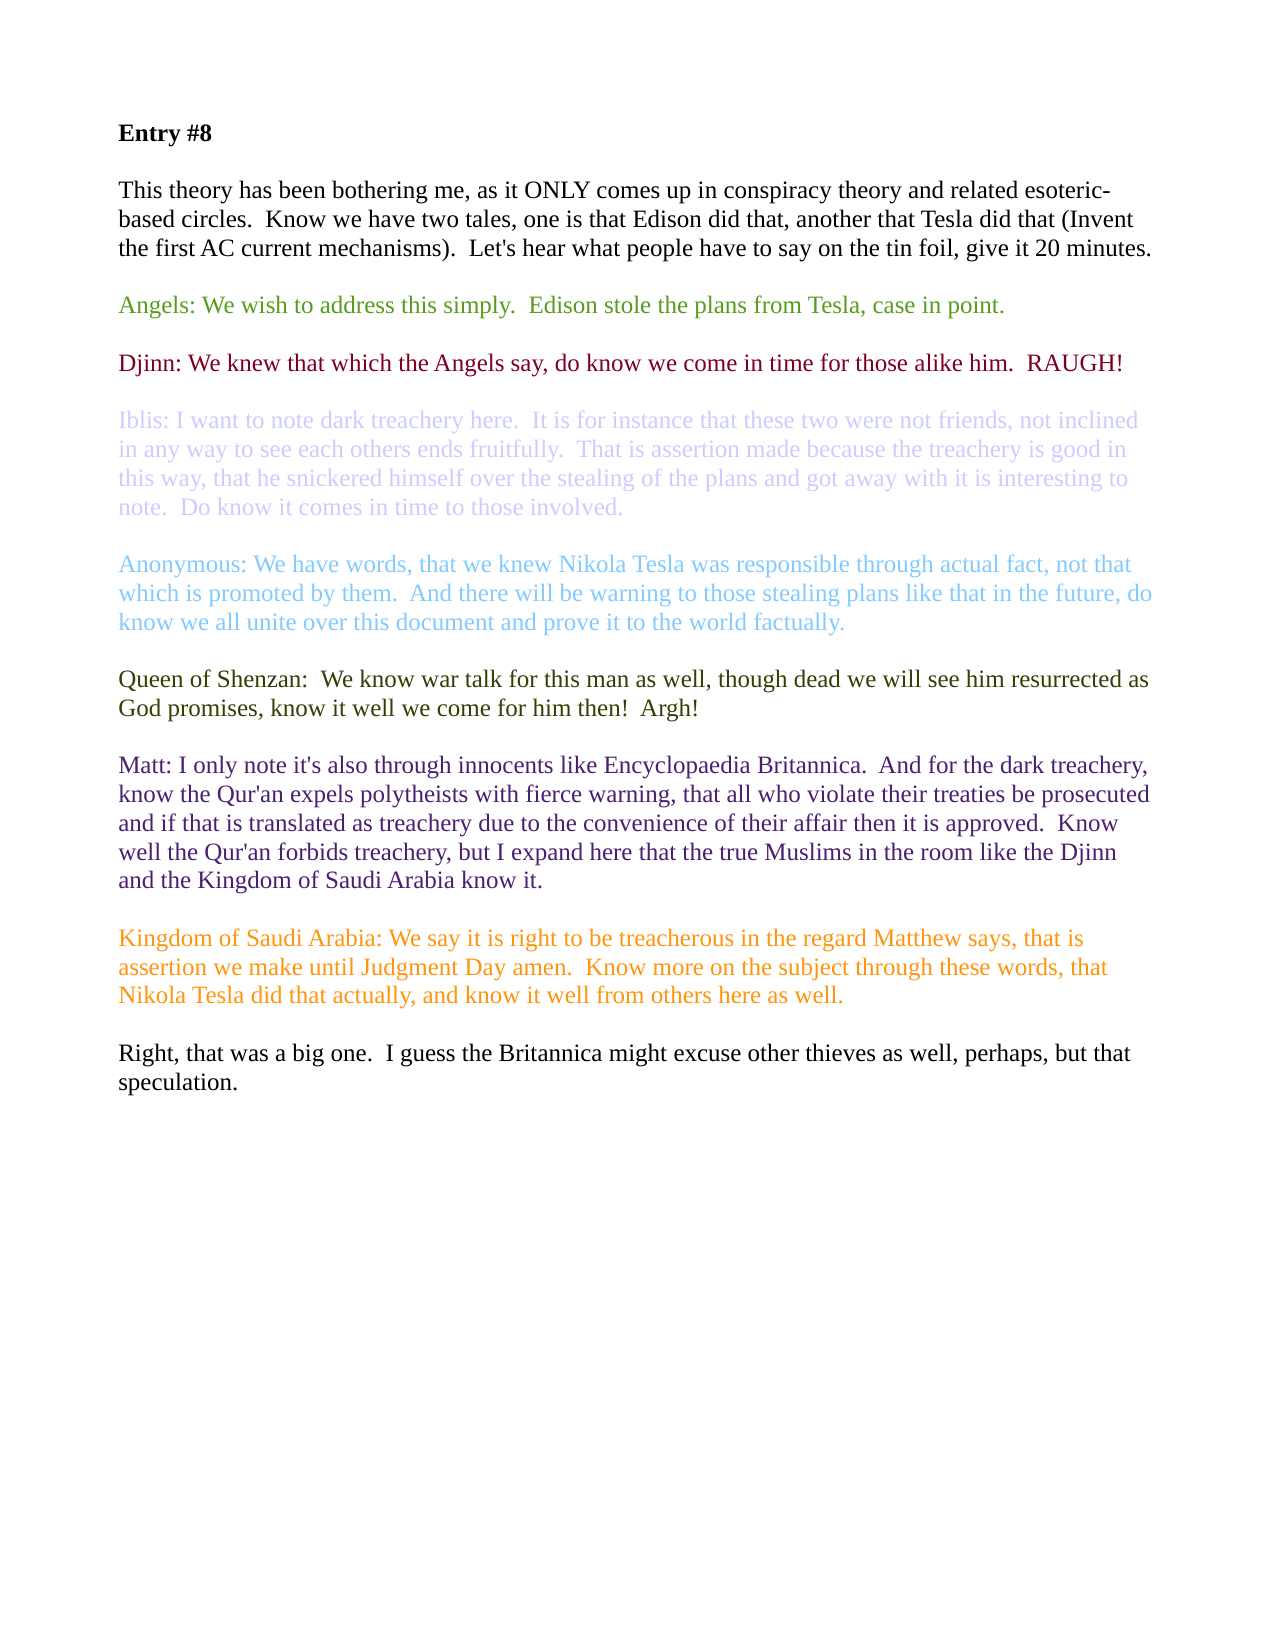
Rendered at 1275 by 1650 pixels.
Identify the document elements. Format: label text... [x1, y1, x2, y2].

text Queen of Shenzan: We know war talk for this man as well, though dead we will see him resurrected as God promises, know it well we come for him then! Argh! [118, 664, 1157, 722]
text Matt: I only note it's also through innocents like Encyclopaedia Britannica. And for the dark treachery, know the Qur'an expels polytheists with fierce warning, that all who violate their treaties be prosecuted and if that is translated as treachery due to the convenience of their affair then it is approved. Know well the Qur'an forbids treachery, but I expand here that the true Muslims in the room like the Djinn and the Kingdom of Saudi Arabia know it. [118, 751, 1157, 894]
text Iblis: I want to note dark treachery here. It is for instance that these two were not friends, not inclined in any way to see each others ends fruitfully. That is assertion made because the treachery is good in this way, that he snickered himself over the stealing of the plans and got away with it is interesting to note. Do know it comes in time to those involved. [118, 406, 1157, 521]
text Kingdom of Saudi Arabia: We say it is right to be treacherous in the regard Matthew says, that is assertion we make until Judgment Day amen. Know more on the subject through these words, that Nikola Tesla did that actually, and know it well from others here as well. [118, 923, 1157, 1009]
text Right, that was a big one. I guess the Britannica might excuse other thieves as well, perhaps, but that speculation. [118, 1038, 1157, 1096]
text Anonymous: We have words, that we knew Nikola Tesla was responsible through actual fact, not that which is promoted by them. And there will be warning to those stealing plans like that in the future, do know we all unite over this document and prove it to the world factually. [118, 549, 1157, 636]
text This theory has been bothering me, as it ONLY comes up in conspiracy theory and related esoteric-based circles. Know we have two tales, one is that Edison did that, another that Tesla did that (Invent the first AC current mechanisms). Let's hear what people have to say on the tin foil, give it 20 minutes. [118, 176, 1157, 262]
text Angels: We wish to address this simply. Edison stole the plans from Tesla, case in point. [118, 291, 1157, 319]
text Entry #8 [118, 118, 1157, 147]
text Djinn: We knew that which the Angels say, do know we come in time for those alike him. RAUGH! [118, 348, 1157, 377]
